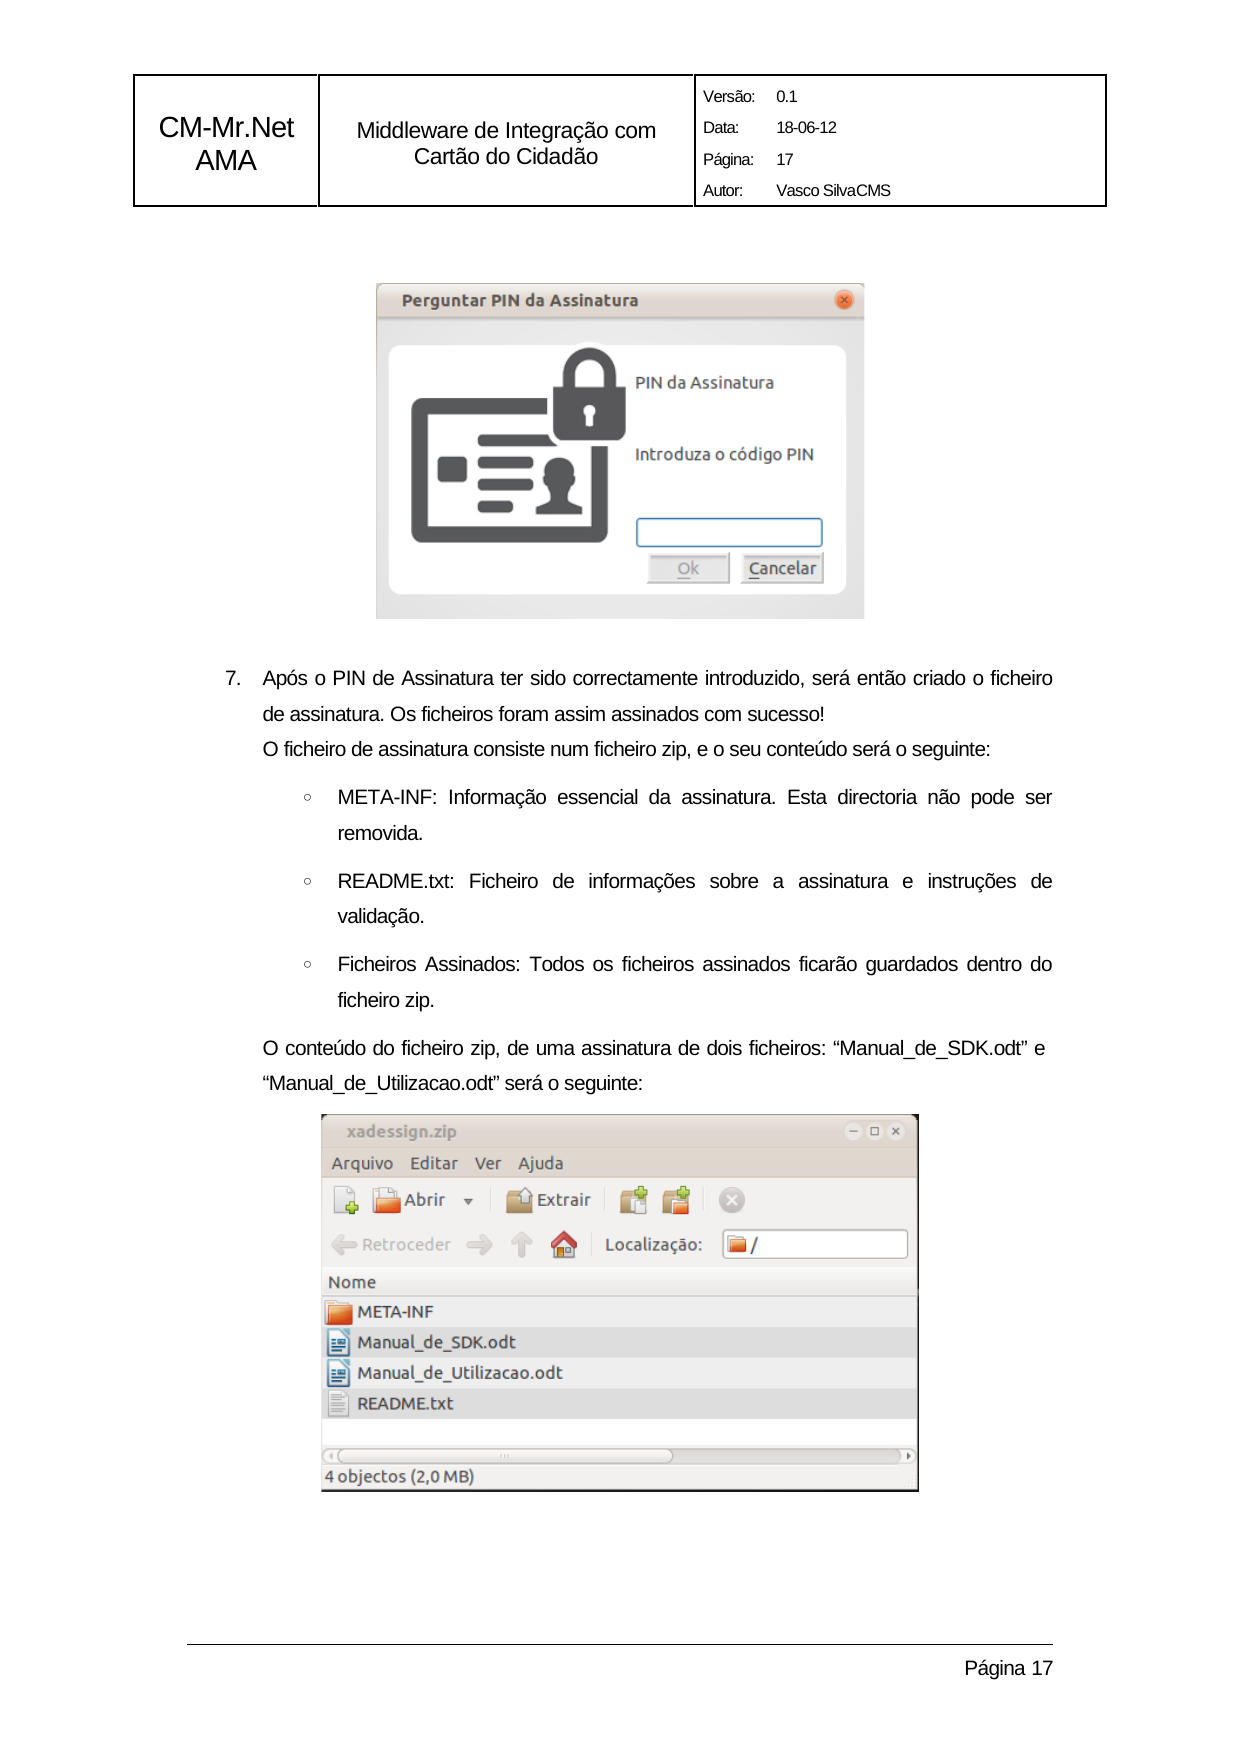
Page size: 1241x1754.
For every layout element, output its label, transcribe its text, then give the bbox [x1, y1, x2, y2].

picture [321, 1114, 919, 1492]
text O conteúdo do ficheiro zip, de uma assinatura de dois ficheiros: “Manual_de_SDK.odt” e “Manual_de_Utilizacao.odt” será o seguinte: [187, 1037, 1053, 1515]
picture [376, 283, 865, 619]
list Ficheiros Assinados: Todos os ficheiros assinados ficarão guardados dentro do ficheiro zip. [300, 953, 1053, 1012]
list META-INF: Informação essencial da assinatura. Esta directoria não pode ser removida. [300, 786, 1053, 844]
list README.txt: Ficheiro de informações sobre a assinatura e instruções de validação. [300, 869, 1053, 928]
list Após o PIN de Assinatura ter sido correctamente introduzido, será então criado o ficheiro de assinatura. Os ficheiros foram assim assinados com sucesso! O ficheiro de assinatura consiste num ficheiro zip, e o seu conteúdo será o seguinte: [225, 667, 1053, 761]
list [225, 242, 1053, 642]
